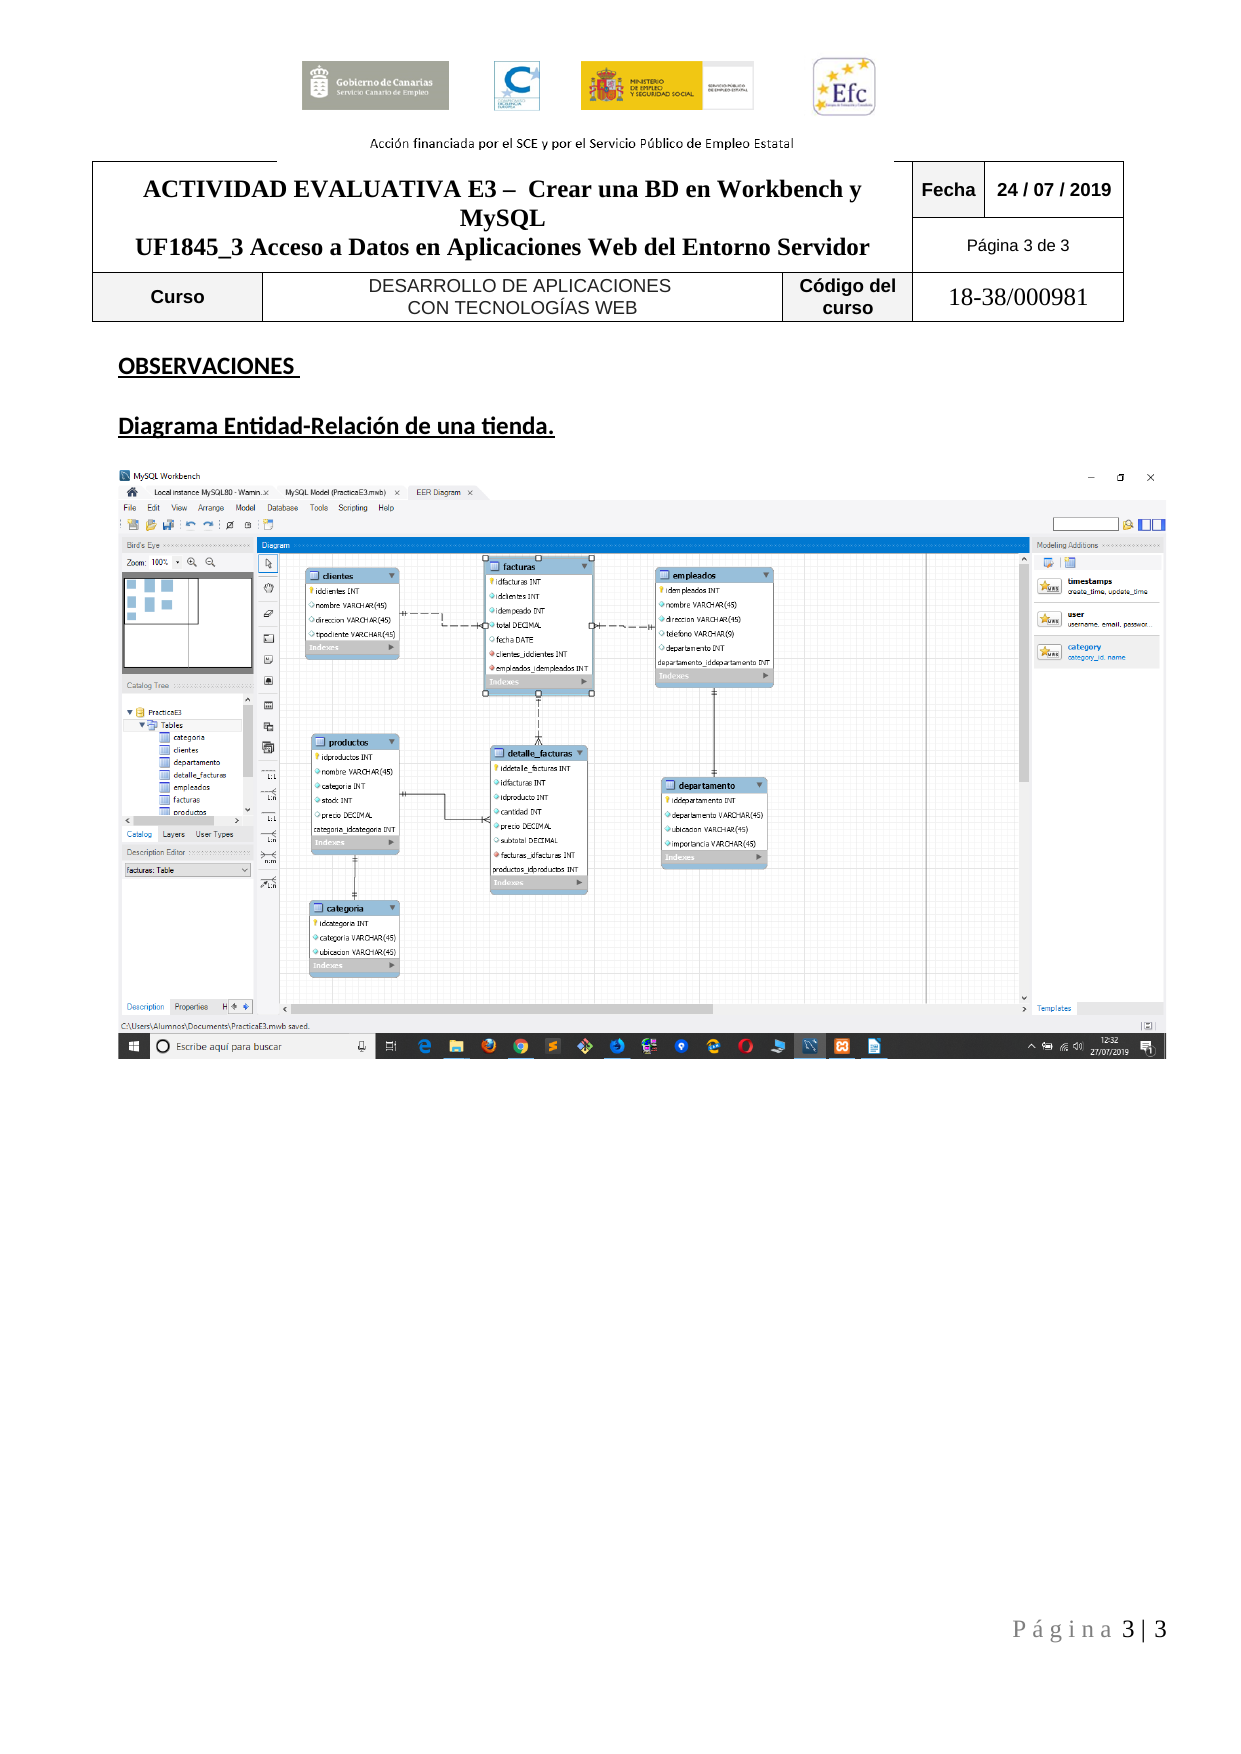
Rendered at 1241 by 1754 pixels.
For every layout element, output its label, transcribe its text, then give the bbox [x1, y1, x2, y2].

picture [118, 469, 1167, 1059]
picture [277, 28, 894, 162]
text Diagrama Entidad-Relación de una tienda. [118, 410, 1166, 440]
text OBSERVACIONES [118, 351, 1166, 381]
